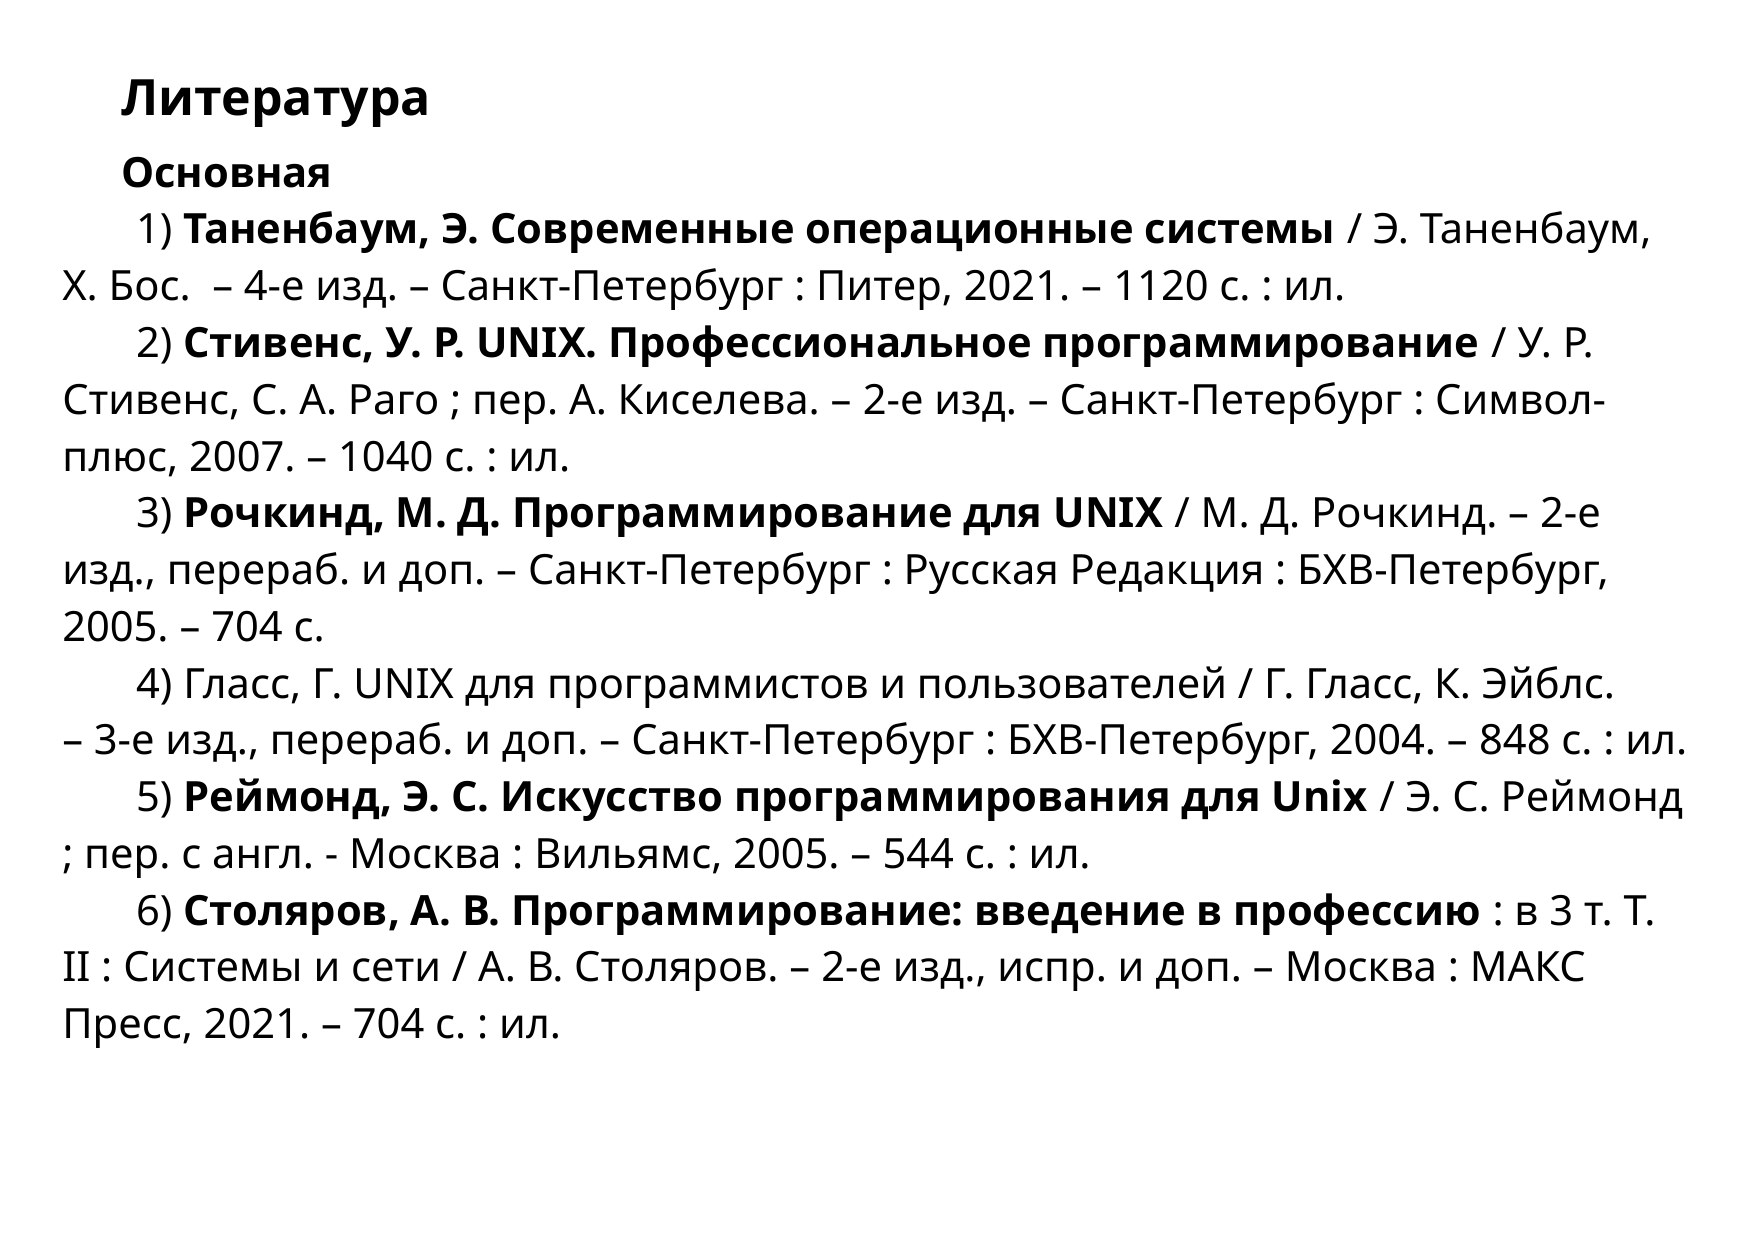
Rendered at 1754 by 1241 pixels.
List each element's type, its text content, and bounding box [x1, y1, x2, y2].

list Рочкинд, М. Д. Программирование для UNIX / М. Д. Рочкинд. – 2-е изд., перераб. и доп. – Санкт-Петербург : Русская Редакция : БХВ-Петербург, 2005. – 704 с. [62, 483, 1692, 653]
list Гласс, Г. UNIX для программистов и пользователей / Г. Гласс, К. Эйблс. – 3-е изд., перераб. и доп. – Санкт-Петербург : БХВ-Петербург, 2004. – 848 с. : ил. [62, 653, 1692, 767]
list Реймонд, Э. С. Искусство программирования для Unix / Э. С. Реймонд ; пер. с англ. - Москва : Вильямс, 2005. – 544 с. : ил. [62, 767, 1692, 881]
list Столяров, А. В. Программирование: введение в профессию : в 3 т. Т. II : Системы и сети / А. В. Столяров. – 2-е изд., испр. и доп. – Москва : МАКС Пресс, 2021. – 704 с. : ил. [62, 881, 1692, 1051]
list Стивенс, У. Р. UNIX. Профессиональное программирование / У. Р. Стивенс, С. А. Раго ; пер. А. Киселева. – 2-е изд. – Санкт-Петербург : Символ-плюс, 2007. – 1040 с. : ил. [62, 313, 1692, 483]
text Основная [62, 142, 1692, 199]
